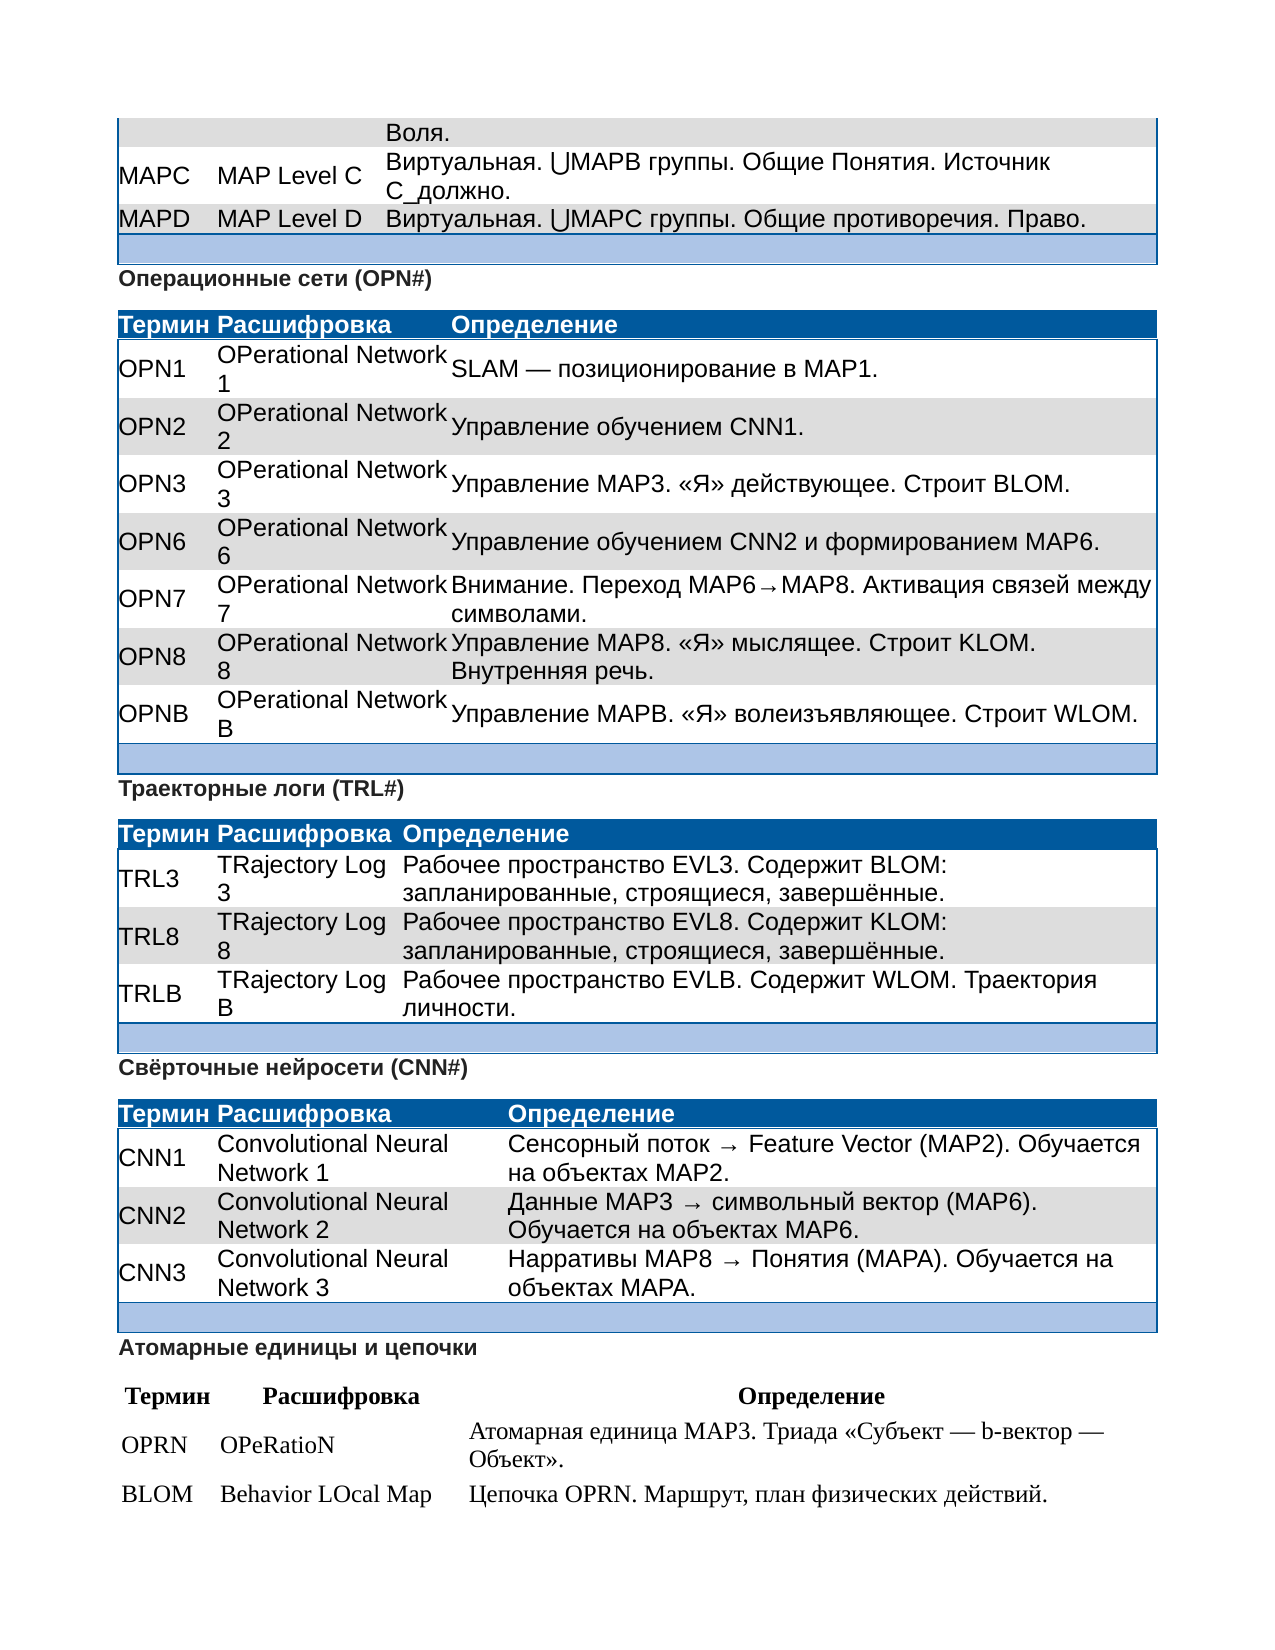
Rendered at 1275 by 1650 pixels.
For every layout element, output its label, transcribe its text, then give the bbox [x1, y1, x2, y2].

table_cell [119, 235, 217, 263]
table_cell Внимание. Переход MAP6→MAP8. Активация связей между символами. [451, 570, 1156, 628]
table_cell Управление обучением CNN1. [451, 398, 1156, 455]
table_cell Управление обучением CNN2 и формированием MAP6. [451, 513, 1156, 570]
table_cell Рабочее пространство EVL3. Содержит BLOM: запланированные, строящиеся, завершённые. [402, 850, 1156, 907]
table_cell [508, 1303, 1156, 1332]
table_cell OPerational Network 2 [217, 398, 451, 455]
table_cell Behavior LOcal Map [217, 1476, 466, 1511]
table_cell [385, 235, 1156, 263]
table_cell TRL8 [119, 907, 217, 964]
table_cell Рабочее пространство EVLB. Содержит WLOM. Траектория личности. [402, 965, 1156, 1022]
table_cell Данные MAP3 → символьный вектор (MAP6). Обучается на объектах MAP6. [508, 1187, 1156, 1244]
table_header Расшифровка [217, 310, 451, 338]
text Атомарные единицы и цепочки [118, 1333, 1157, 1360]
table_cell [217, 744, 451, 773]
table_cell MAPC [119, 147, 217, 204]
table_header Расшифровка [217, 1378, 466, 1413]
table_cell Управление MAP8. «Я» мыслящее. Строит KLOM. Внутренняя речь. [451, 628, 1156, 685]
table_cell Нарративы MAP8 → Понятия (MAPA). Обучается на объектах MAPA. [508, 1244, 1156, 1302]
table_cell OPerational Network 3 [217, 455, 451, 513]
table_cell CNN3 [119, 1244, 217, 1302]
table_header Расшифровка [217, 1099, 508, 1127]
table_cell [217, 118, 385, 147]
table_cell OPerational Network 8 [217, 628, 451, 685]
table_cell Воля. [385, 118, 1156, 147]
table_cell [217, 1024, 402, 1052]
text Свёрточные нейросети (CNN#) [118, 1054, 1157, 1080]
table_cell MAP Level D [217, 204, 385, 233]
table_header Определение [466, 1378, 1157, 1413]
table_cell TRajectory Log 8 [217, 907, 402, 964]
table_header Определение [451, 310, 1157, 338]
table_cell MAP Level C [217, 147, 385, 204]
table_cell OPerational Network B [217, 685, 451, 743]
table_cell OPeRatioN [217, 1413, 466, 1476]
table_cell Управление MAP3. «Я» действующее. Строит BLOM. [451, 455, 1156, 513]
table_cell [217, 235, 385, 263]
table_cell [119, 1024, 217, 1052]
table_cell Сенсорный поток → Feature Vector (MAP2). Обучается на объектах MAP2. [508, 1129, 1156, 1187]
table_cell OPN6 [119, 513, 217, 570]
table_cell Атомарная единица MAP3. Триада «Субъект — b-вектор — Объект». [466, 1413, 1157, 1476]
table_cell OPRN [118, 1413, 217, 1476]
table_header Определение [508, 1099, 1157, 1127]
table_cell [119, 118, 217, 147]
table_header Расшифровка [217, 819, 402, 848]
table_cell CNN1 [119, 1129, 217, 1187]
table_cell TRL3 [119, 850, 217, 907]
table_cell SLAM — позиционирование в MAP1. [451, 340, 1156, 398]
table_cell MAPD [119, 204, 217, 233]
table_cell [451, 744, 1156, 773]
table_cell OPerational Network 1 [217, 340, 451, 398]
table_cell [217, 1303, 508, 1332]
table_header Термин [118, 819, 217, 848]
table_cell OPN2 [119, 398, 217, 455]
table_cell OPN8 [119, 628, 217, 685]
table_cell Цепочка OPRN. Маршрут, план физических действий. [466, 1476, 1157, 1511]
table_cell TRajectory Log B [217, 965, 402, 1022]
table_cell OPerational Network 6 [217, 513, 451, 570]
text Операционные сети (OPN#) [118, 265, 1157, 291]
table_header Термин [118, 1378, 217, 1413]
table_cell Convolutional Neural Network 1 [217, 1129, 508, 1187]
table_header Термин [118, 310, 217, 338]
text Траекторные логи (TRL#) [118, 775, 1157, 801]
table_cell Convolutional Neural Network 3 [217, 1244, 508, 1302]
table_cell TRajectory Log 3 [217, 850, 402, 907]
table_cell [119, 744, 217, 773]
table_cell OPN7 [119, 570, 217, 628]
table_cell OPN1 [119, 340, 217, 398]
table_cell [402, 1024, 1156, 1052]
table_cell Convolutional Neural Network 2 [217, 1187, 508, 1244]
table_cell Виртуальная. ⋃MAPC группы. Общие противоречия. Право. [385, 204, 1156, 233]
table_cell Виртуальная. ⋃MAPB группы. Общие Понятия. Источник C_должно. [385, 147, 1156, 204]
table_cell Рабочее пространство EVL8. Содержит KLOM: запланированные, строящиеся, завершённые. [402, 907, 1156, 964]
table_cell [119, 1303, 217, 1332]
table_cell CNN2 [119, 1187, 217, 1244]
table_header Определение [402, 819, 1157, 848]
table_cell Управление MAPB. «Я» волеизъявляющее. Строит WLOM. [451, 685, 1156, 743]
table_cell OPNB [119, 685, 217, 743]
table_cell OPerational Network 7 [217, 570, 451, 628]
table_cell BLOM [118, 1476, 217, 1511]
table_cell TRLB [119, 965, 217, 1022]
table_cell OPN3 [119, 455, 217, 513]
table_header Термин [118, 1099, 217, 1127]
